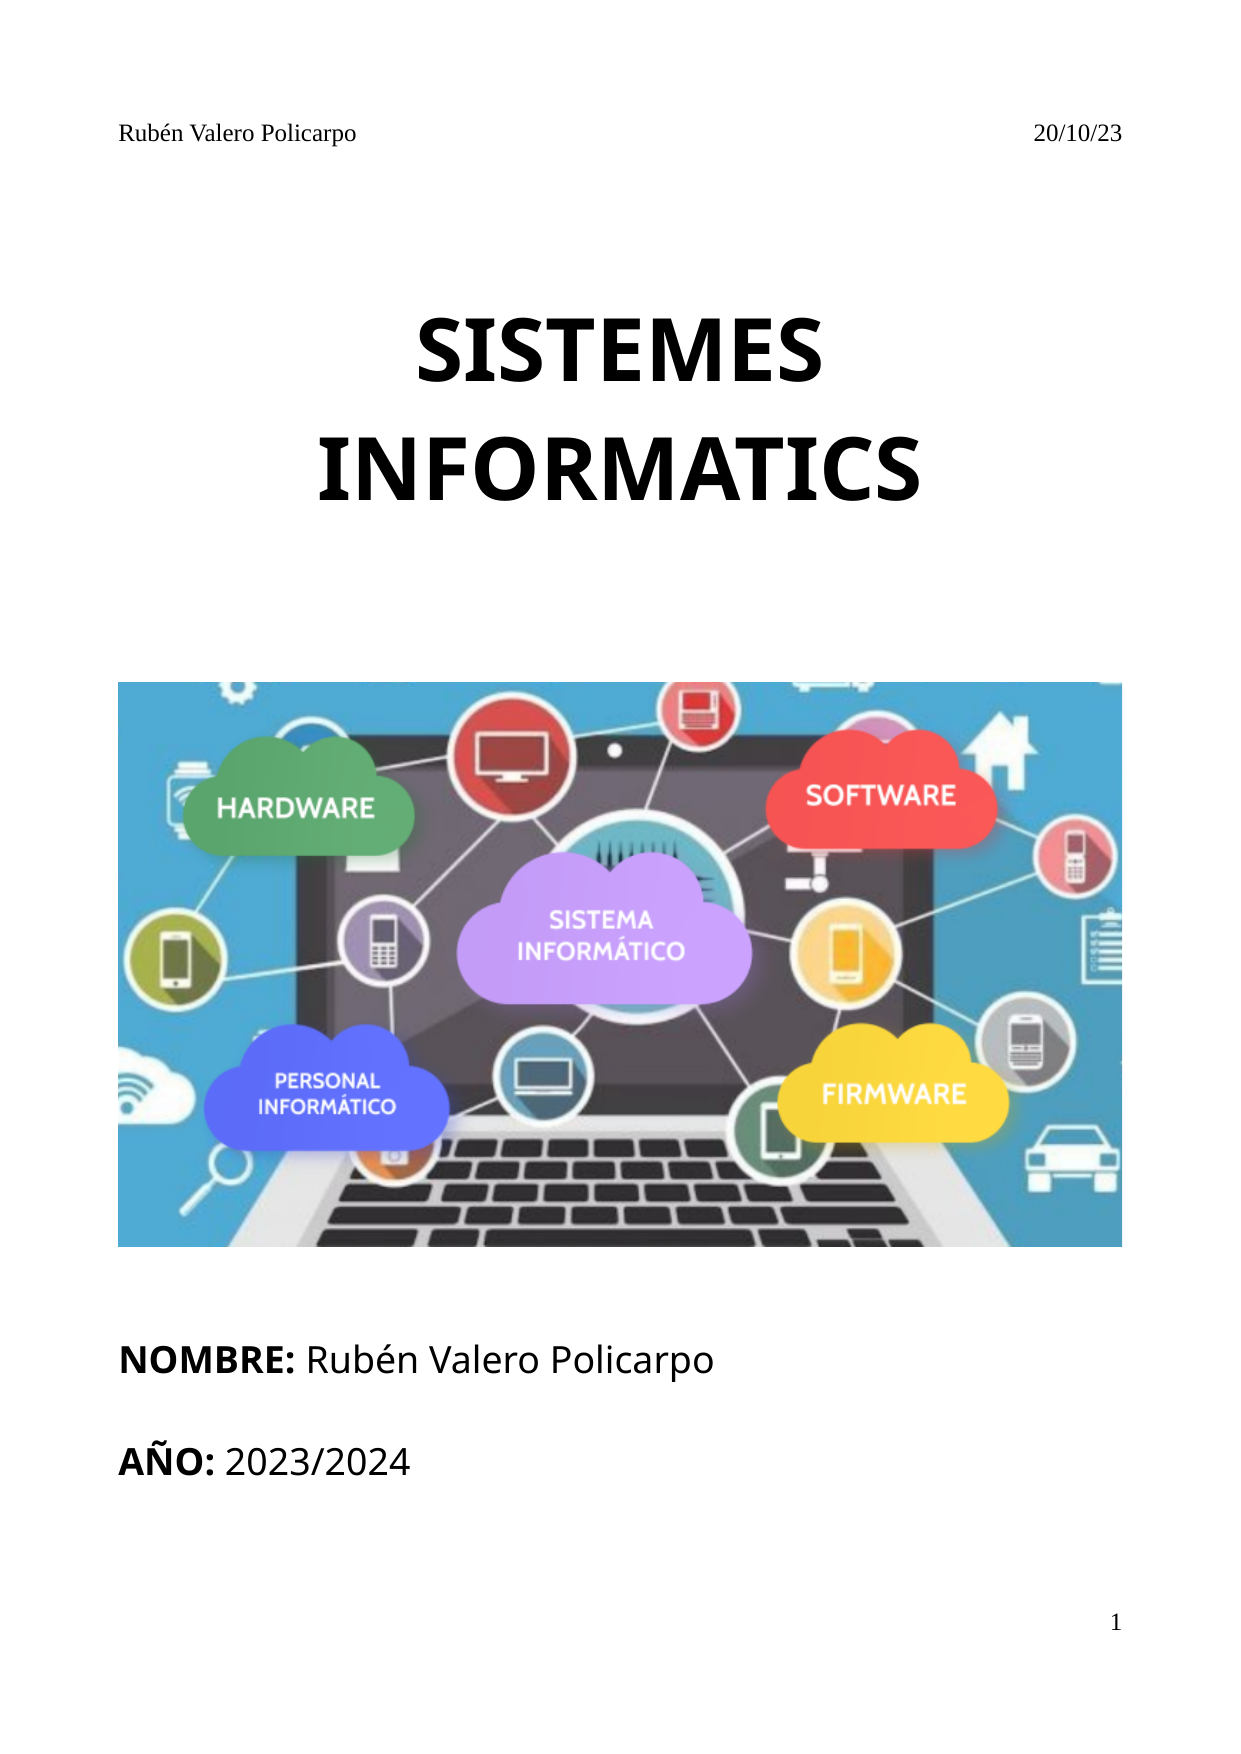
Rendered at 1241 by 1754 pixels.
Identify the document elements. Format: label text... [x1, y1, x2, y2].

text NOMBRE: Rubén Valero Policarpo [118, 1333, 1122, 1384]
picture [118, 682, 1123, 1247]
text AÑO: 2023/2024 [118, 1435, 1122, 1486]
title SISTEMES INFORMATICS [118, 288, 1122, 526]
